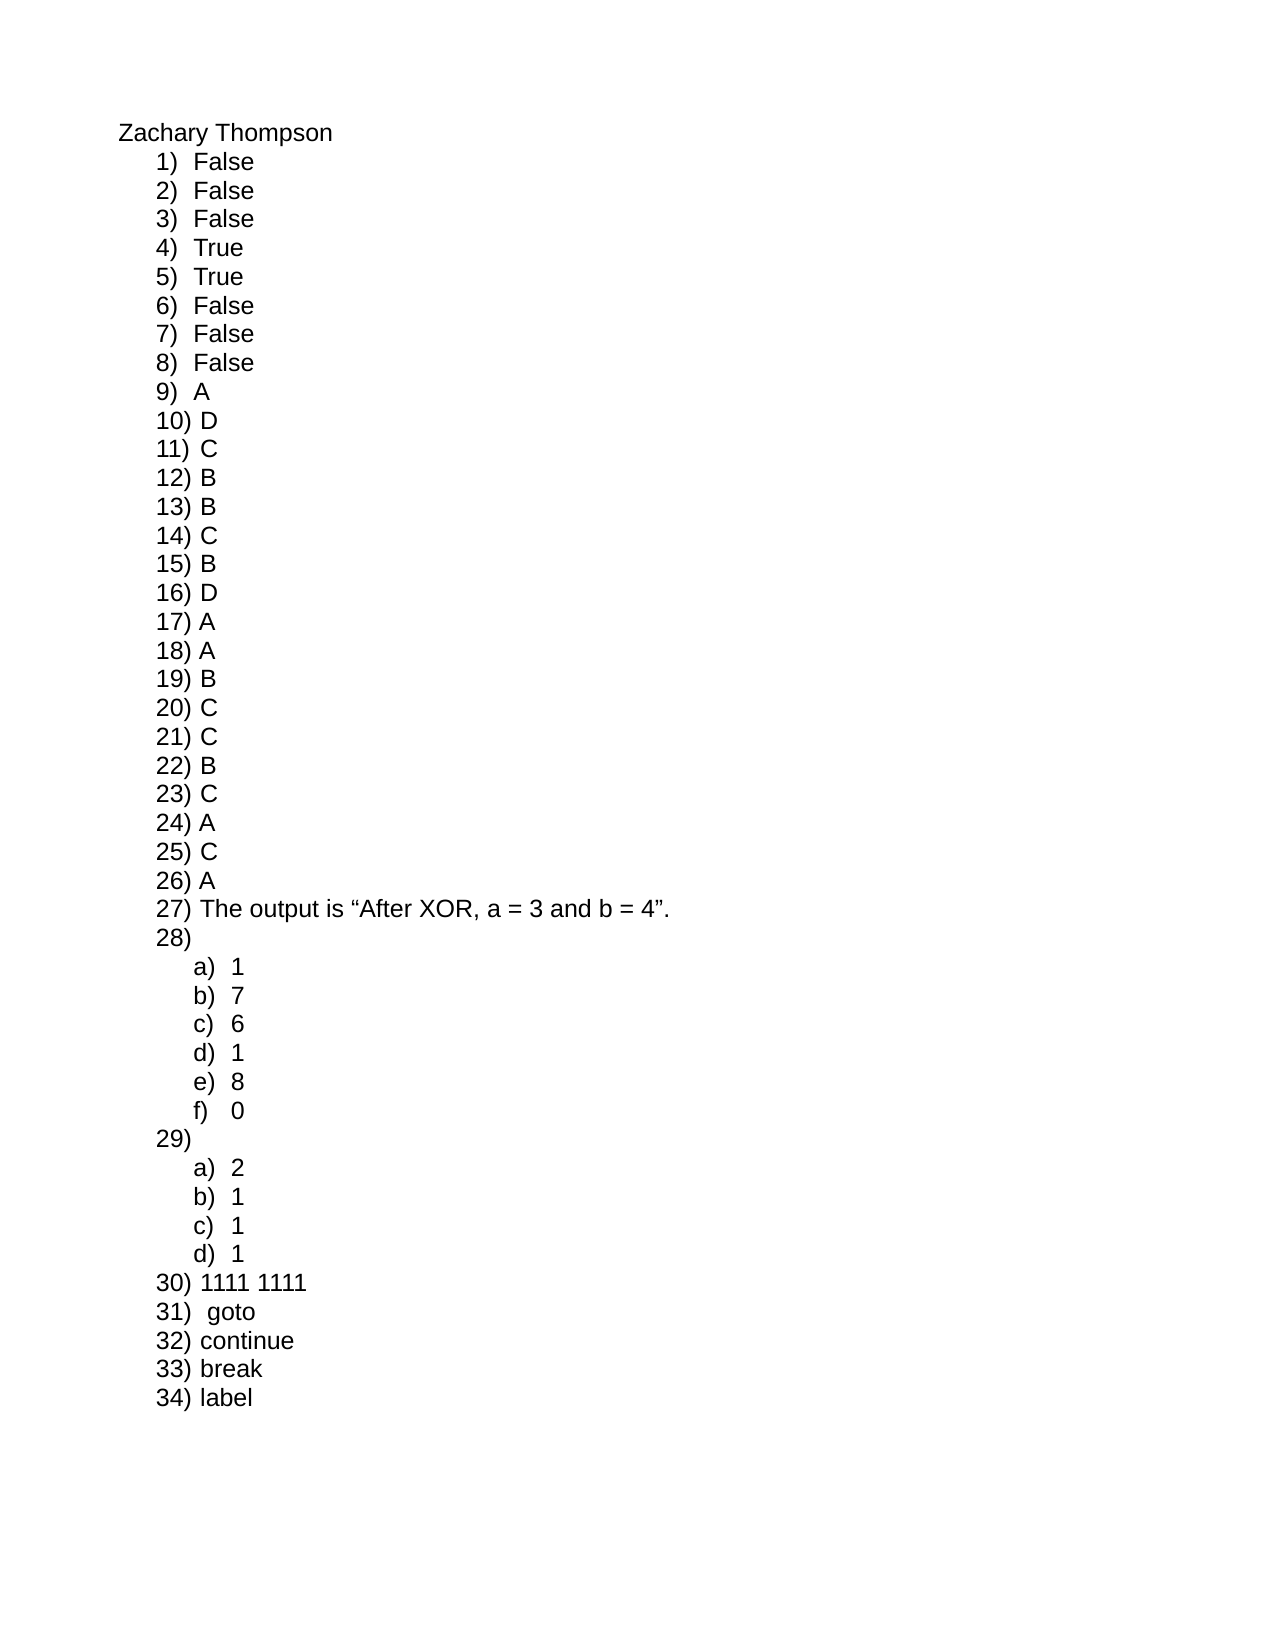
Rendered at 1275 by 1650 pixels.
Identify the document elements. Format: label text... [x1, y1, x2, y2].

list B [156, 664, 1157, 693]
list 1111 1111 [156, 1268, 1157, 1297]
list True [156, 262, 1157, 291]
list C [156, 722, 1157, 751]
list 0 [193, 1096, 1157, 1124]
list C [156, 521, 1157, 549]
list A [156, 377, 1157, 406]
list C [156, 779, 1157, 808]
list 6 [193, 1009, 1157, 1038]
list D [156, 406, 1157, 434]
list A [156, 808, 1157, 837]
list B [156, 751, 1157, 779]
list A [156, 607, 1157, 636]
list continue [156, 1326, 1157, 1354]
text Zachary Thompson [118, 118, 1157, 147]
list False [156, 291, 1157, 319]
list C [156, 434, 1157, 463]
list The output is “After XOR, a = 3 and b = 4”. [156, 894, 1157, 923]
list C [156, 693, 1157, 722]
list C [156, 837, 1157, 866]
list label [156, 1383, 1157, 1412]
list goto [156, 1297, 1157, 1326]
list B [156, 492, 1157, 521]
list 1 [193, 1182, 1157, 1211]
list 1 [193, 1038, 1157, 1067]
list A [156, 866, 1157, 894]
list B [156, 549, 1157, 578]
list True [156, 233, 1157, 262]
list 7 [193, 981, 1157, 1009]
list 8 [193, 1067, 1157, 1096]
list D [156, 578, 1157, 607]
list False [156, 176, 1157, 204]
list False [156, 147, 1157, 176]
list False [156, 204, 1157, 233]
list False [156, 319, 1157, 348]
list break [156, 1354, 1157, 1383]
list False [156, 348, 1157, 377]
list 1 [193, 1239, 1157, 1268]
list B [156, 463, 1157, 492]
list 2 [193, 1153, 1157, 1182]
list 1 [193, 952, 1157, 981]
list 1 [193, 1211, 1157, 1239]
list A [156, 636, 1157, 664]
